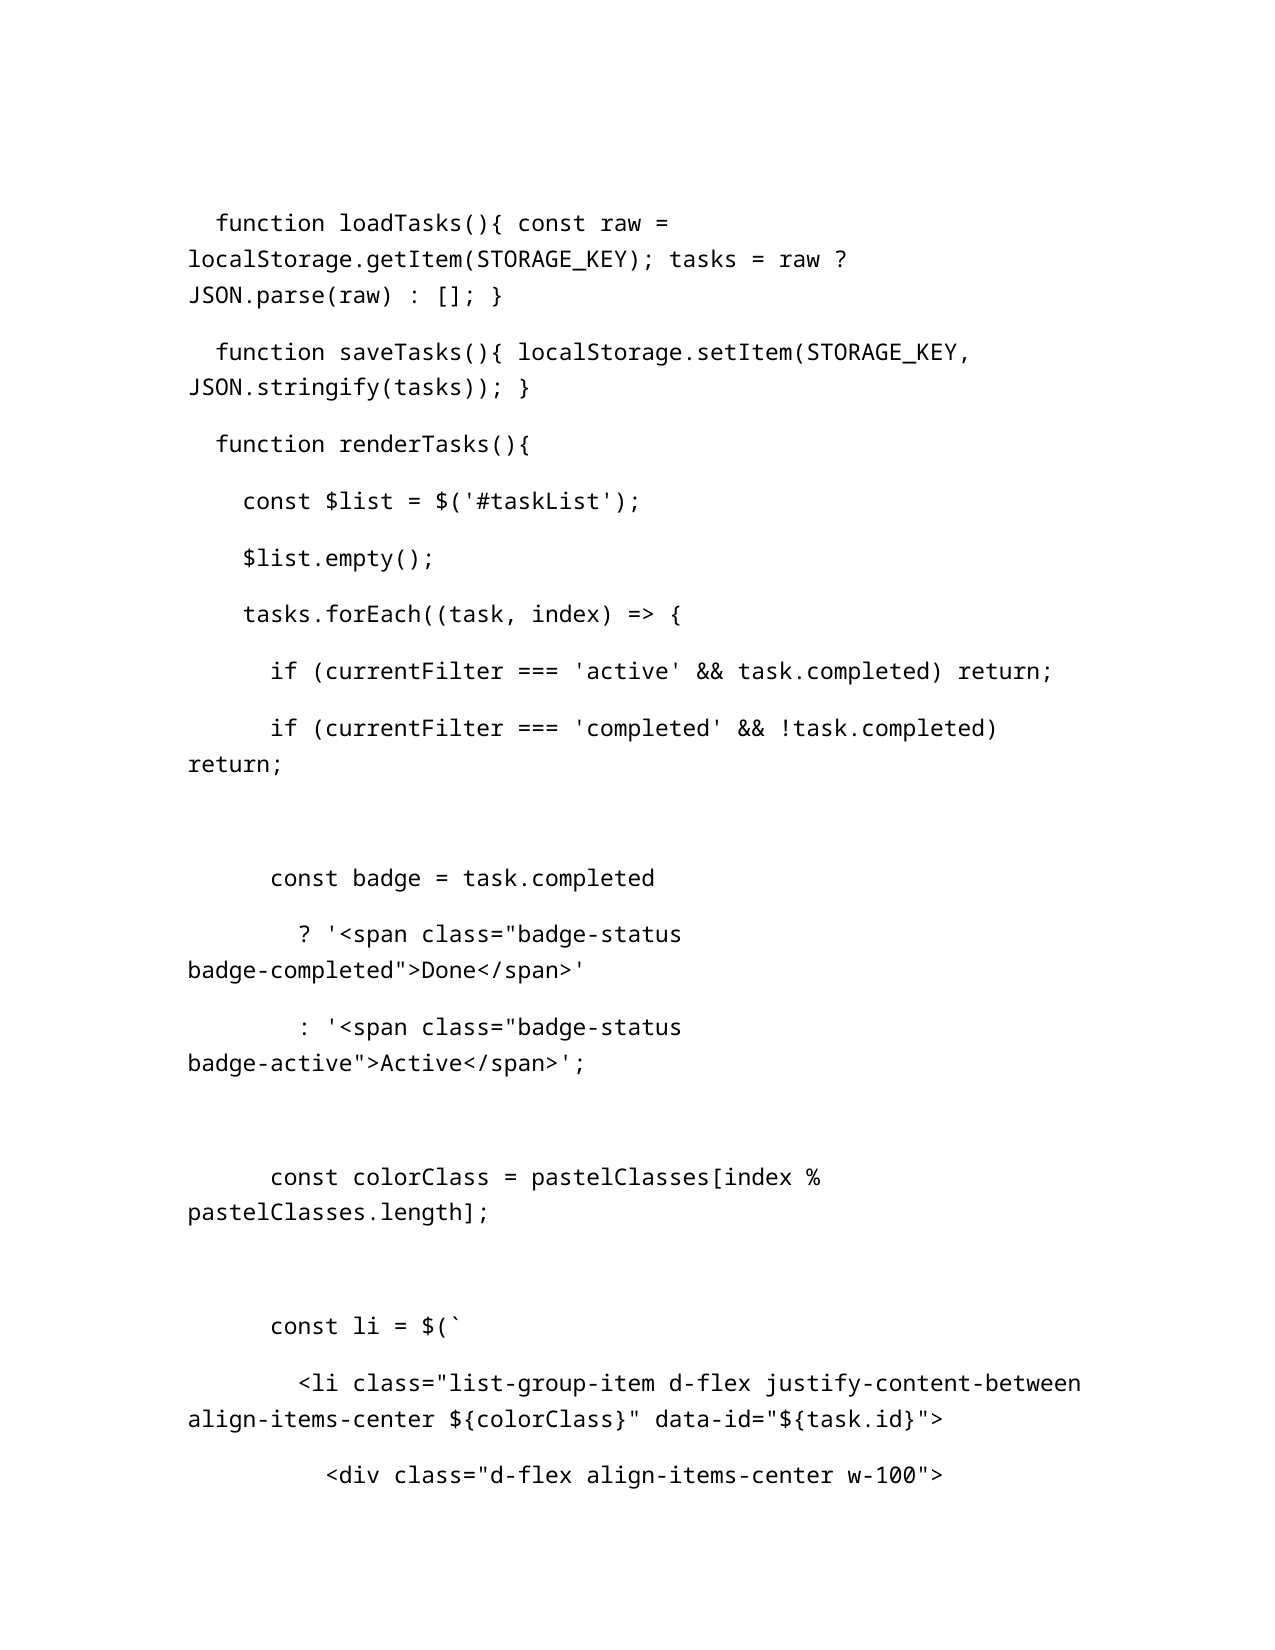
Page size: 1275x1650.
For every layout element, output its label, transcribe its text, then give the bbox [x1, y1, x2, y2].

text ? '<span class="badge-status badge-completed">Done</span>' [187, 918, 1087, 985]
text if (currentFilter === 'active' && task.completed) return; [187, 655, 1087, 686]
text const li = $(` [187, 1310, 1087, 1341]
text if (currentFilter === 'completed' && !task.completed) return; [187, 712, 1087, 779]
text const badge = task.completed [187, 861, 1087, 893]
text function saveTasks(){ localStorage.setItem(STORAGE_KEY, JSON.stringify(tasks)); } [187, 335, 1087, 403]
text $list.empty(); [187, 542, 1087, 573]
text const colorClass = pastelClasses[index % pastelClasses.length]; [187, 1160, 1087, 1228]
text const $list = $('#taskList'); [187, 485, 1087, 516]
text function loadTasks(){ const raw = localStorage.getItem(STORAGE_KEY); tasks = raw ? JSON.parse(raw) : []; } [187, 207, 1087, 310]
text <div class="d-flex align-items-center w-100"> [187, 1459, 1087, 1491]
text function renderTasks(){ [187, 428, 1087, 459]
text <li class="list-group-item d-flex justify-content-between align-items-center ${colorClass}" data-id="${task.id}"> [187, 1367, 1087, 1434]
text : '<span class="badge-status badge-active">Active</span>'; [187, 1011, 1087, 1078]
text tasks.forEach((task, index) => { [187, 598, 1087, 630]
